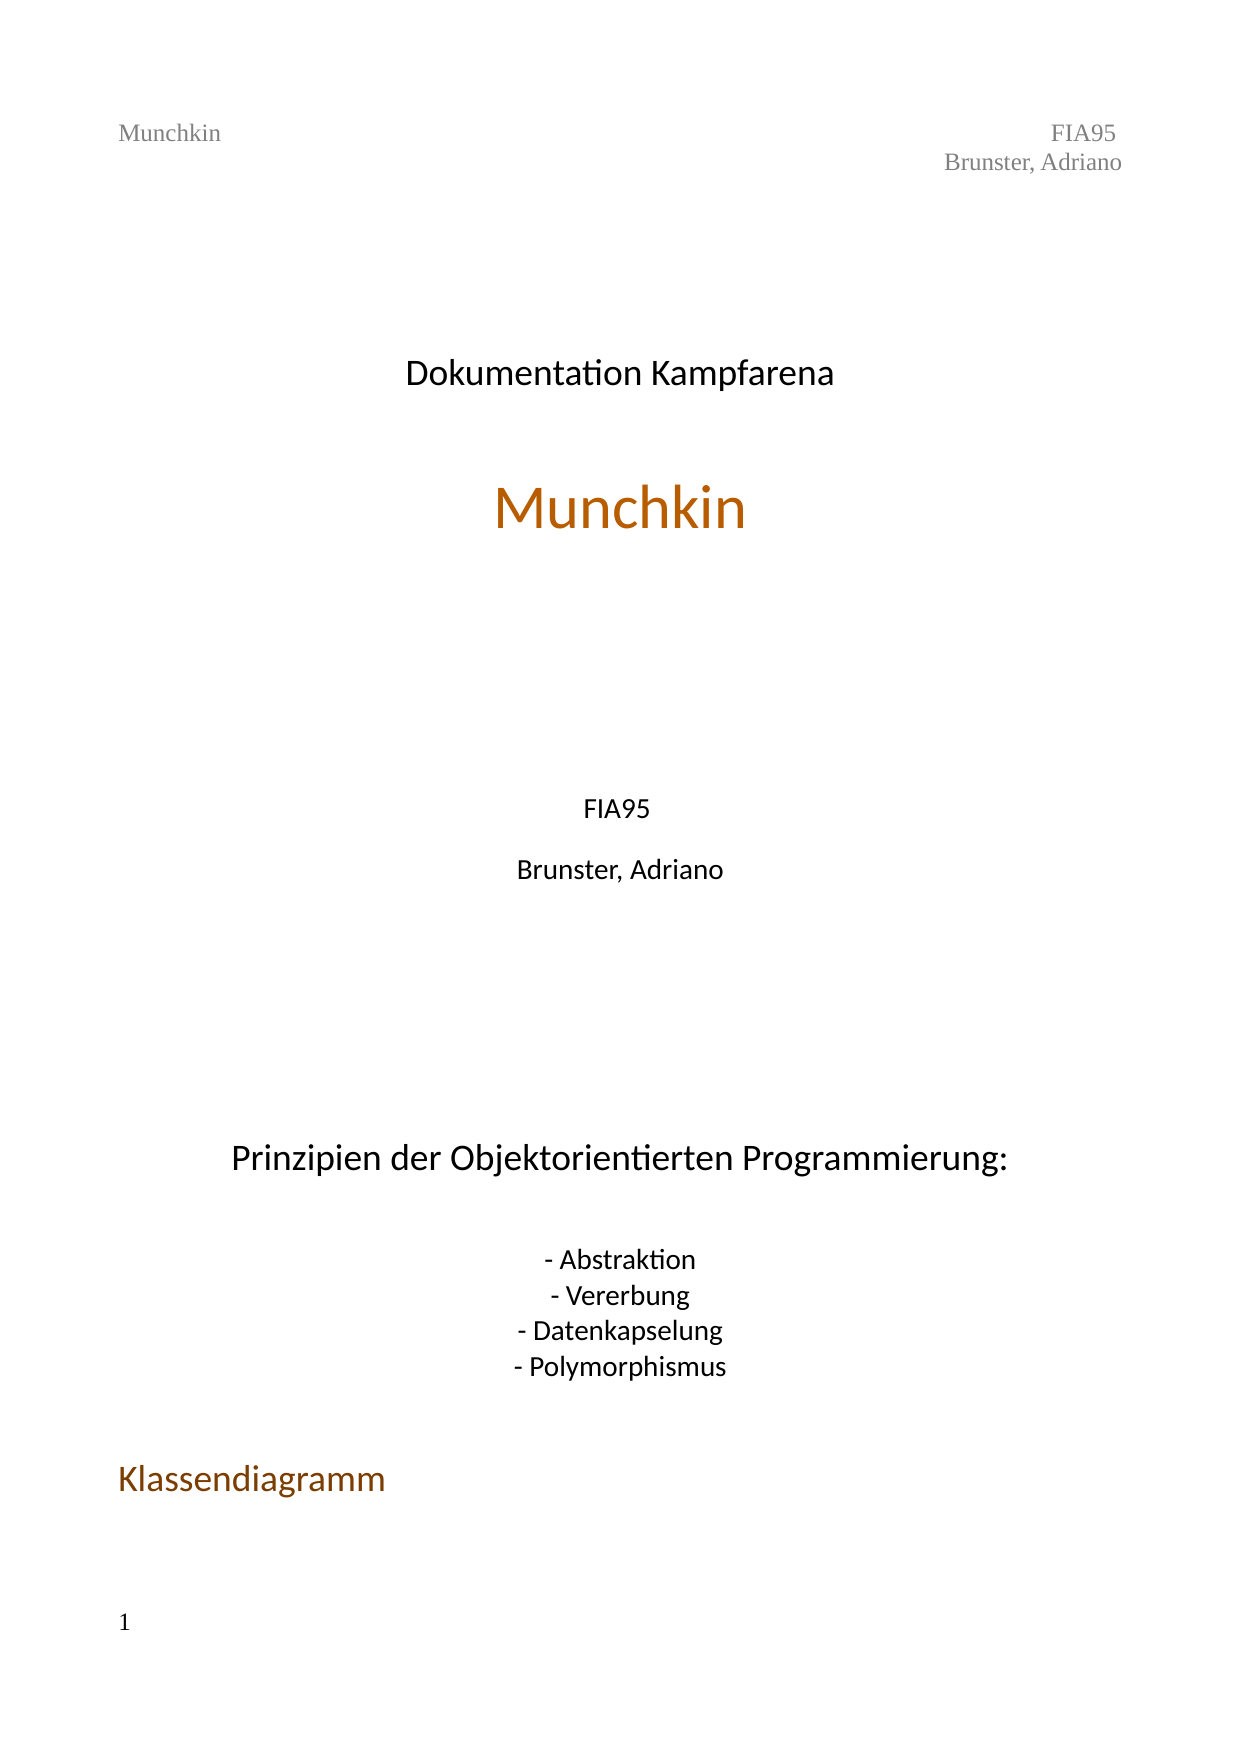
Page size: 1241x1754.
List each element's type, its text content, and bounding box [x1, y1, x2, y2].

text Prinzipien der Objektorientierten Programmierung: [118, 1134, 1122, 1180]
text Klassendiagramm [118, 1455, 1122, 1501]
text - Datenkapselung [118, 1312, 1122, 1348]
text FIA95 [118, 790, 1122, 825]
text - Abstraktion [118, 1210, 1122, 1277]
text - Vererbung [118, 1277, 1122, 1312]
text Dokumentation Kampfarena [118, 349, 1122, 395]
text - Polymorphismus [118, 1348, 1122, 1383]
text Brunster, Adriano [118, 851, 1122, 887]
text Munchkin [118, 468, 1122, 544]
